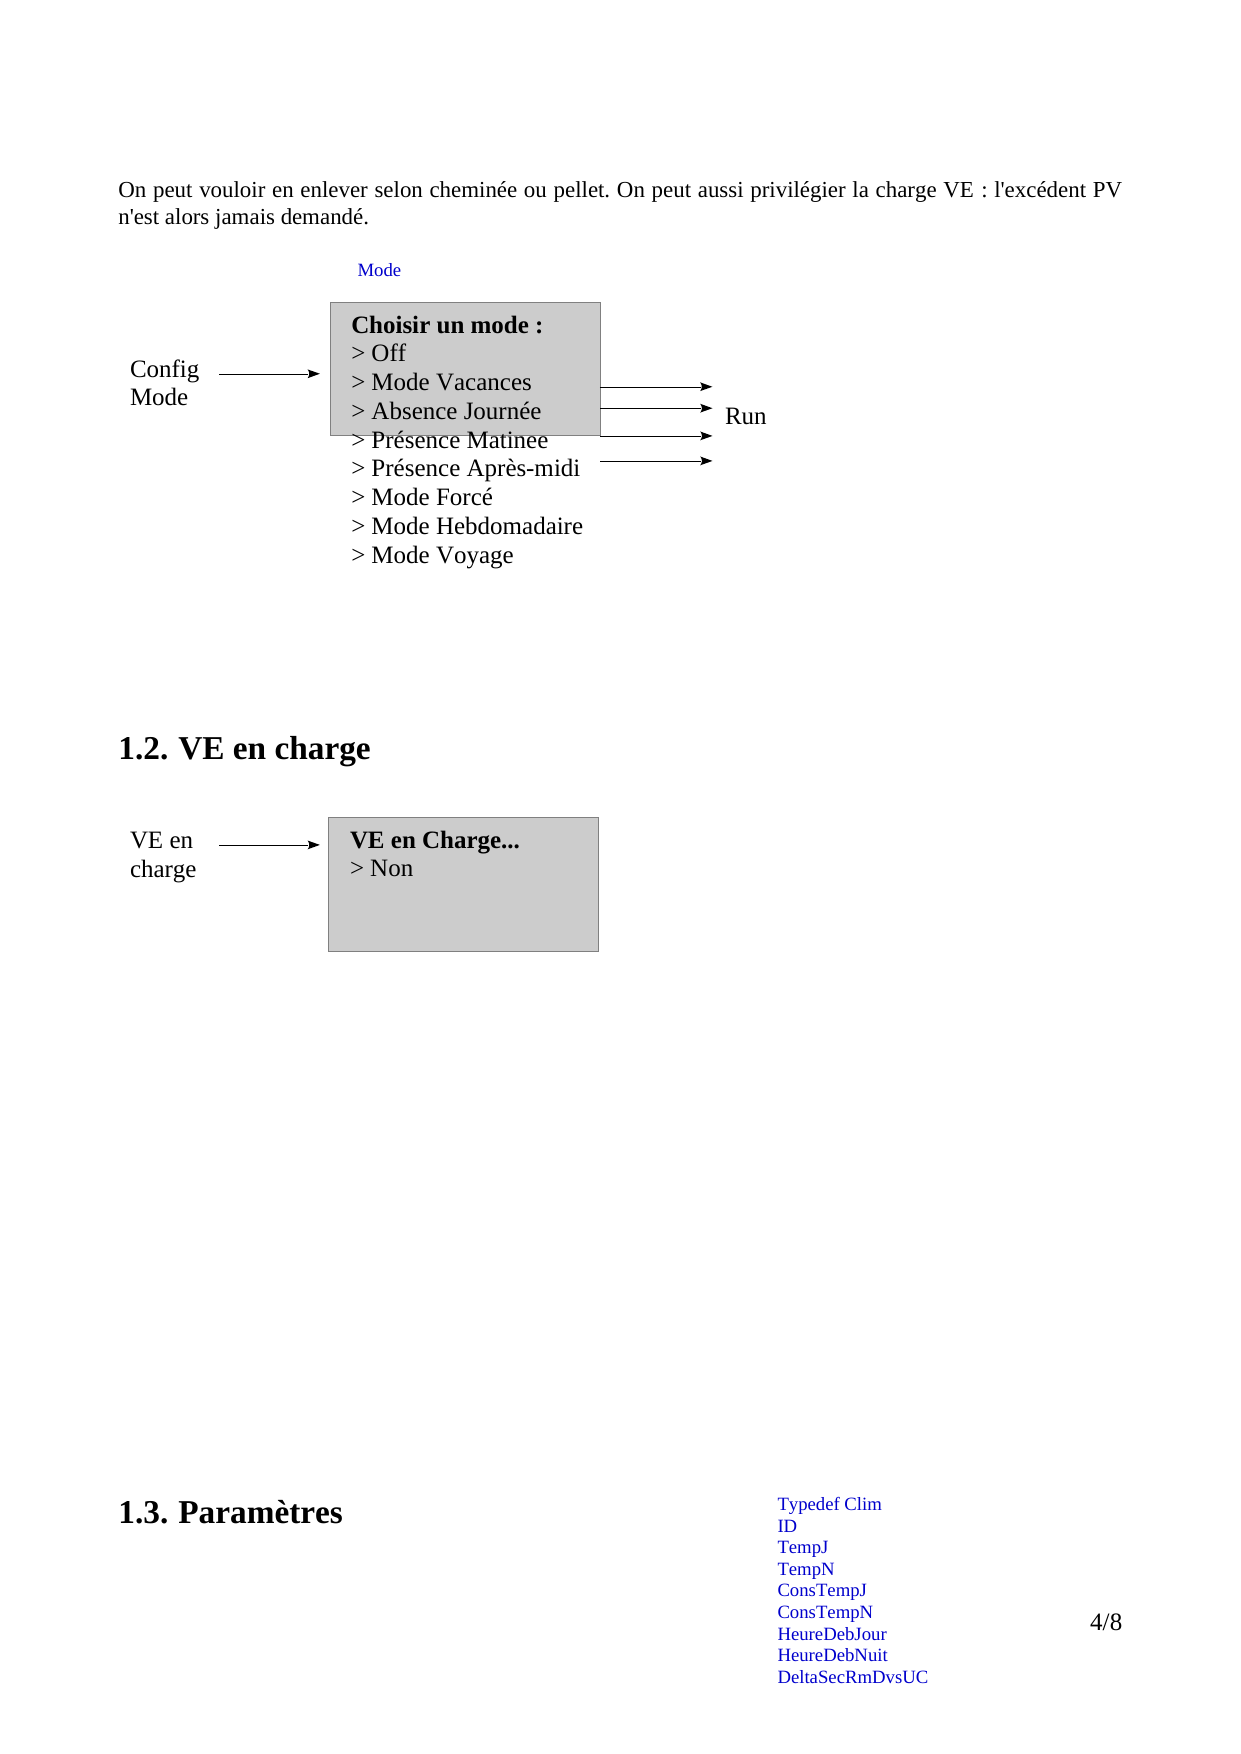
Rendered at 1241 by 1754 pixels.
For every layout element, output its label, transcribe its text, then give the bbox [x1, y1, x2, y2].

text On peut vouloir en enlever selon cheminée ou pellet. On peut aussi privilégier la charge VE : l'excédent PV n'est alors jamais demandé. [118, 176, 1122, 229]
subtitle VE en charge [118, 728, 1122, 767]
subtitle Paramètres [118, 1492, 1122, 1530]
